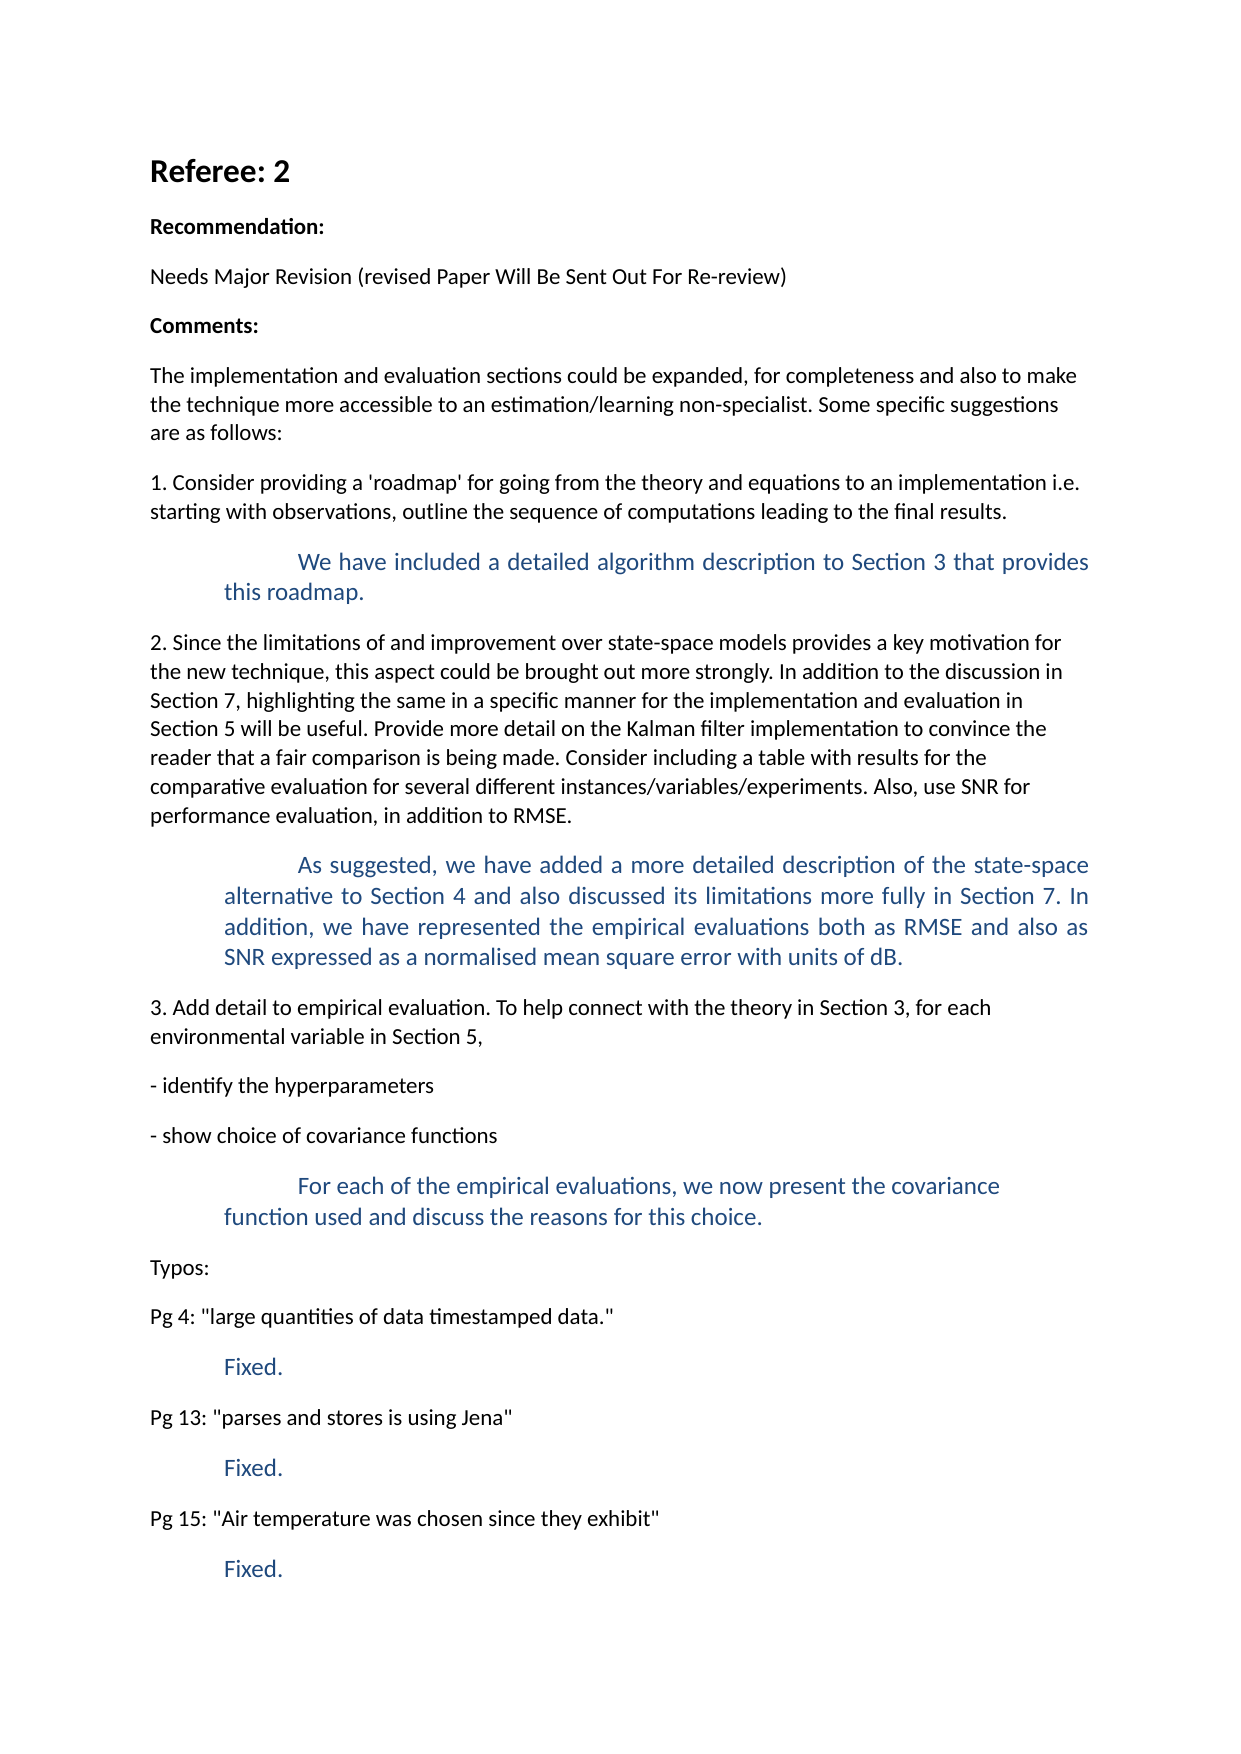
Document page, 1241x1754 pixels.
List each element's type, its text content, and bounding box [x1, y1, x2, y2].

text Fixed. [224, 1452, 1090, 1483]
text Recommendation: [150, 212, 1090, 240]
text For each of the empirical evaluations, we now present the covariance function used and discuss the reasons for this choice. [224, 1170, 1090, 1231]
text Pg 4: "large quantities of data timestamped data." [150, 1302, 1090, 1330]
text 3. Add detail to empirical evaluation. To help connect with the theory in Section 3, for each environmental variable in Section 5, [150, 993, 1090, 1050]
text We have included a detailed algorithm description to Section 3 that provides this roadmap. [224, 546, 1090, 607]
text 2. Since the limitations of and improvement over state-space models provides a key motivation for the new technique, this aspect could be brought out more strongly. In addition to the discussion in Section 7, highlighting the same in a specific manner for the implementation and evaluation in Section 5 will be useful. Provide more detail on the Kalman filter implementation to convince the reader that a fair comparison is being made. Consider including a table with results for the comparative evaluation for several different instances/variables/experiments. Also, use SNR for performance evaluation, in addition to RMSE. [150, 628, 1090, 829]
text The implementation and evaluation sections could be expanded, for completeness and also to make the technique more accessible to an estimation/learning non-specialist. Some specific suggestions are as follows: [150, 360, 1090, 447]
text - show choice of covariance functions [150, 1121, 1090, 1149]
text - identify the hyperparameters [150, 1071, 1090, 1100]
text Fixed. [224, 1553, 1090, 1583]
text Pg 13: "parses and stores is using Jena" [150, 1402, 1090, 1431]
text Fixed. [224, 1351, 1090, 1382]
text Referee: 2 [150, 150, 1090, 191]
text As suggested, we have added a more detailed description of the state-space alternative to Section 4 and also discussed its limitations more fully in Section 7. In addition, we have represented the empirical evaluations both as RMSE and also as SNR expressed as a normalised mean square error with units of dB. [224, 850, 1090, 972]
text Pg 15: "Air temperature was chosen since they exhibit" [150, 1503, 1090, 1532]
text 1. Consider providing a 'roadmap' for going from the theory and equations to an implementation i.e. starting with observations, outline the sequence of computations leading to the final results. [150, 467, 1090, 525]
text Comments: [150, 311, 1090, 339]
text Typos: [150, 1252, 1090, 1281]
text Needs Major Revision (revised Paper Will Be Sent Out For Re-review) [150, 261, 1090, 290]
